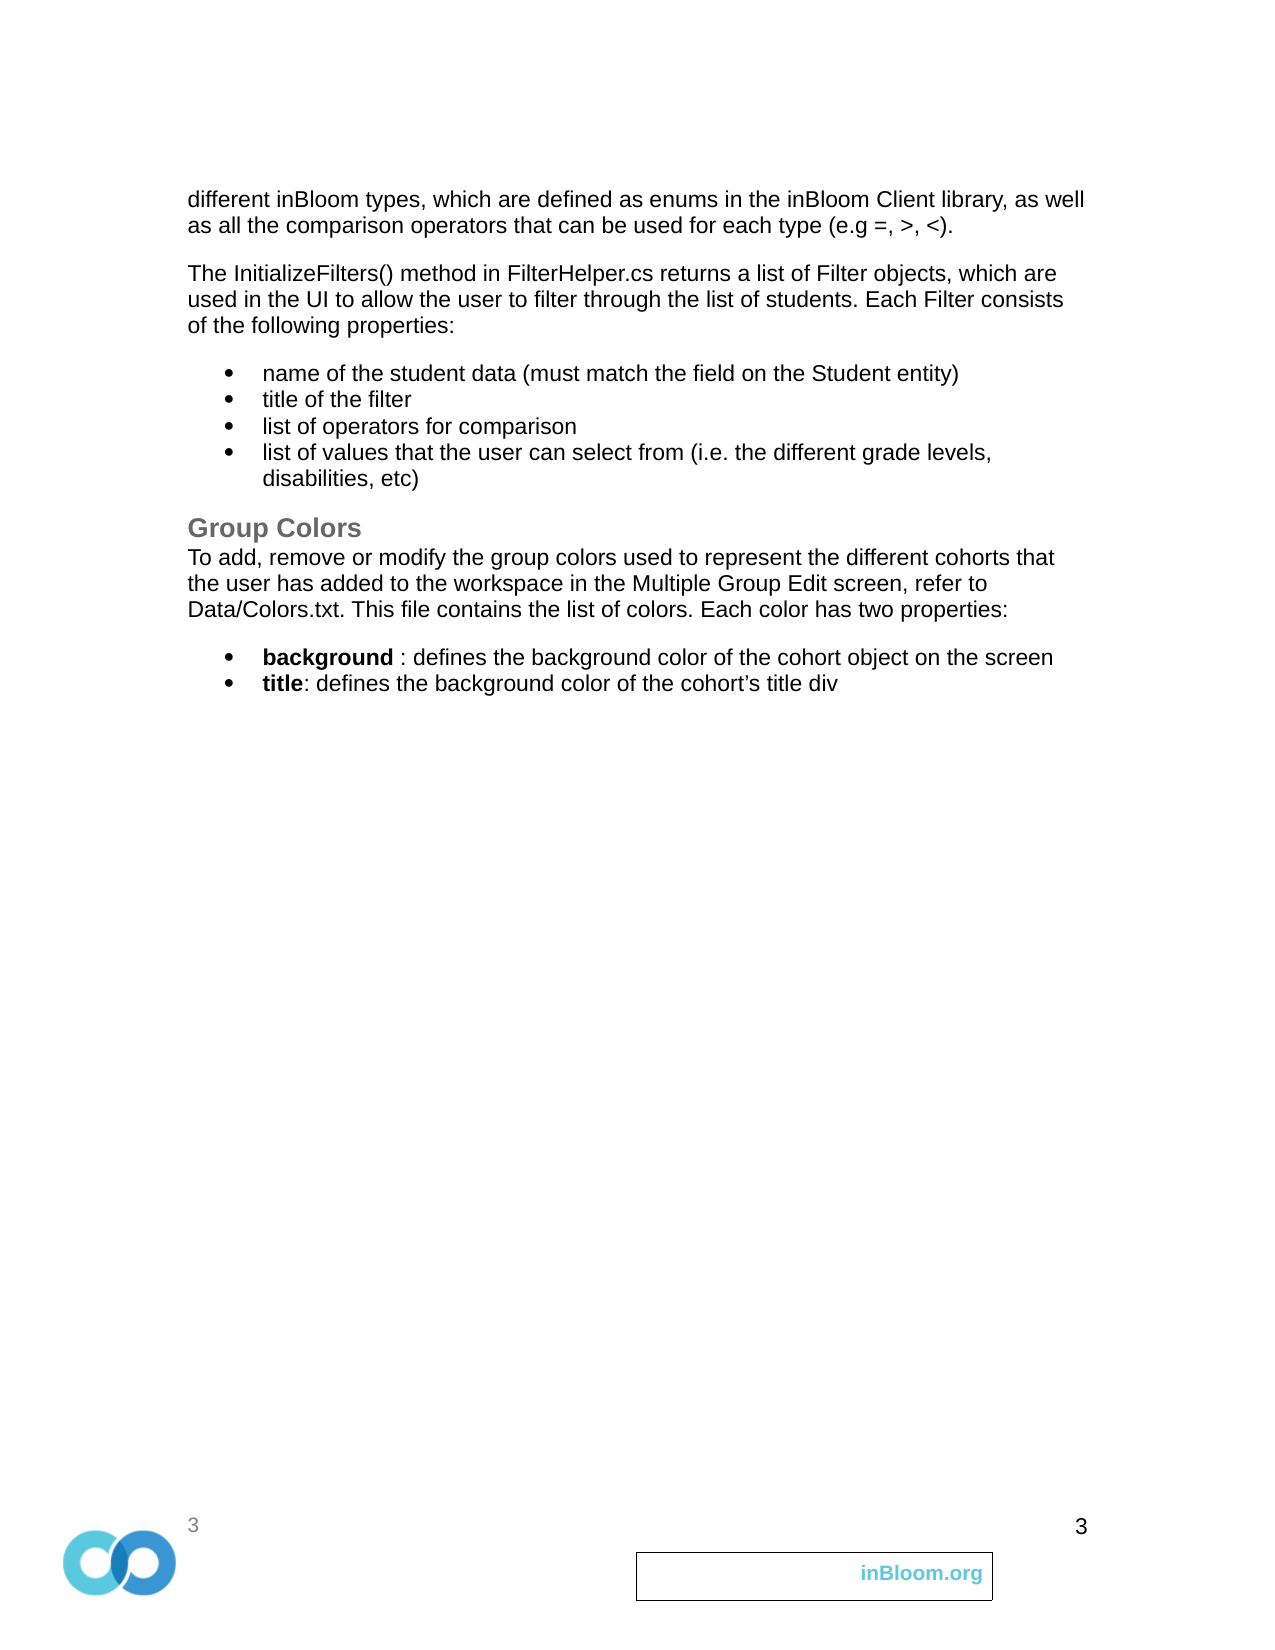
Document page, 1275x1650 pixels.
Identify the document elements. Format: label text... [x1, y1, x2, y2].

text The InitializeFilters() method in FilterHelper.cs returns a list of Filter objects, which are used in the UI to allow the user to filter through the list of students. Each Filter consists of the following properties: [187, 260, 1087, 339]
list background : defines the background color of the cohort object on the screen [225, 644, 1087, 670]
subtitle Group Colors [187, 512, 1087, 544]
list list of operators for comparison [225, 413, 1087, 439]
text different inBloom types, which are defined as enums in the inBloom Client library, as well as all the comparison operators that can be used for each type (e.g =, >, <). [187, 186, 1087, 239]
text To add, remove or modify the group colors used to represent the different cohorts that the user has added to the workspace in the Multiple Group Edit screen, refer to Data/Colors.txt. This file contains the list of colors. Each color has two properties: [187, 544, 1087, 623]
list title: defines the background color of the cohort’s title div [225, 670, 1087, 697]
list list of values that the user can select from (i.e. the different grade levels, disabilities, etc) [225, 439, 1087, 492]
picture [53, 1518, 926, 1635]
list name of the student data (must match the field on the Student entity) [225, 360, 1087, 386]
list title of the filter [225, 386, 1087, 413]
